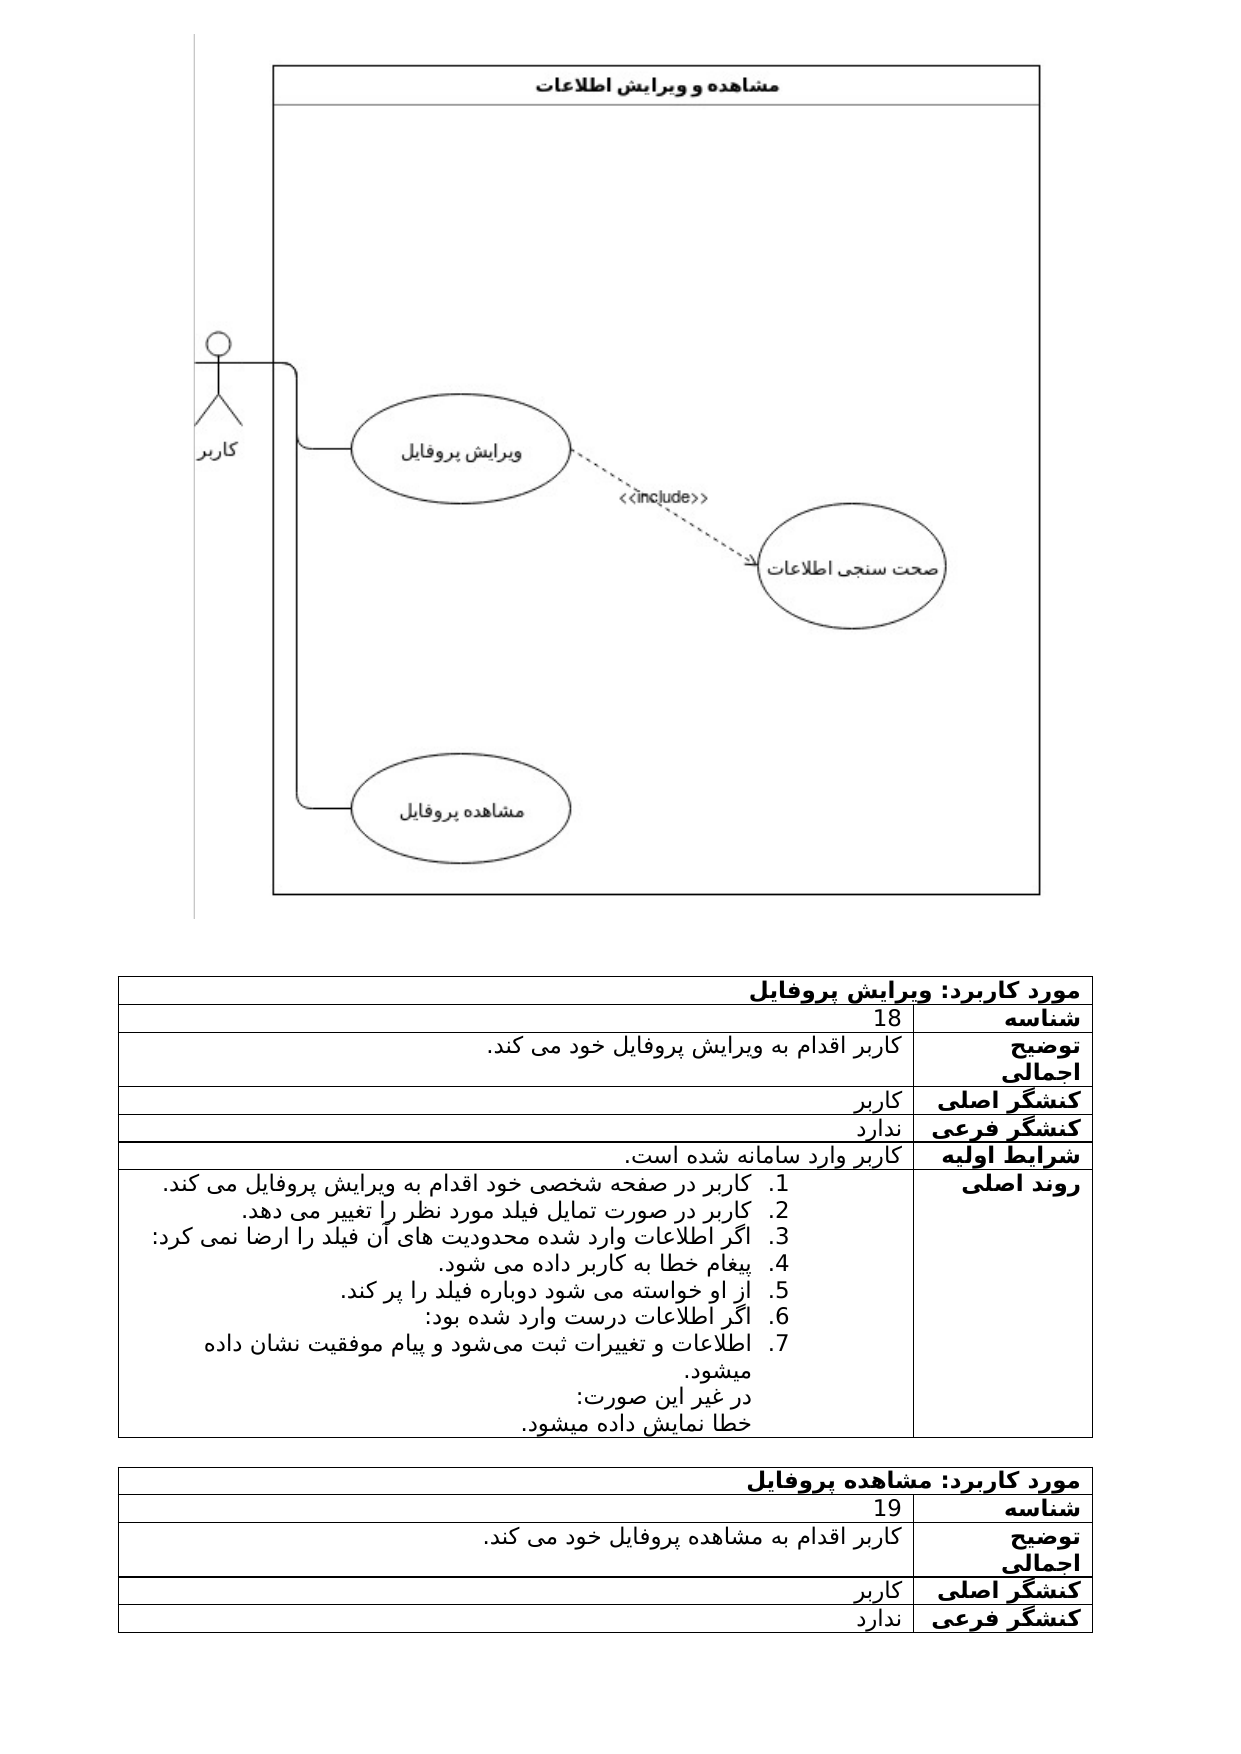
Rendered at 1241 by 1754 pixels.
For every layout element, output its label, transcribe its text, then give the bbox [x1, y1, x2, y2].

picture [193, 34, 1061, 919]
table_header مورد کاربرد: مشاهده پروفایل [119, 1468, 1092, 1494]
table_cell کاربر اقدام به مشاهده پروفایل خود می کند. [119, 1523, 913, 1576]
table_cell کاربر اقدام به ویرایش پروفایل خود می کند. [119, 1033, 913, 1086]
table_cell ندارد [119, 1115, 913, 1141]
table_cell شناسه [914, 1005, 1092, 1032]
table_header مورد کاربرد: ویرایش پروفایل [119, 977, 1092, 1004]
table_cell 19 [119, 1495, 913, 1522]
table_cell کنشگر فرعی [914, 1605, 1092, 1632]
table_cell کنشگر اصلی [914, 1578, 1092, 1604]
table_cell توضیح اجمالی [914, 1523, 1092, 1576]
table_cell ندارد [119, 1605, 913, 1632]
table_cell روند اصلی [914, 1170, 1092, 1437]
table_cell 18 [119, 1005, 913, 1032]
table_cell کاربر در صفحه شخصی خود اقدام به ویرایش پروفایل می کند. کاربر در صورت تمایل فیلد مورد نظر را تغییر می دهد. اگر اطلاعات وارد شده محدودیت های آن فیلد را ارضا نمی کرد: پیغام خطا به کاربر داده می شود. از او خواسته می شود دوباره فیلد را پر کند. اگر اطلاعات درست وارد شده بود: اطلاعات و تغییرات ثبت می‌شود و پیام موفقیت نشان داده میشود. در غیر این صورت: خطا نمایش داده میشود. [119, 1170, 913, 1437]
table_cell توضیح اجمالی [914, 1033, 1092, 1086]
table_cell کاربر [119, 1578, 913, 1604]
table_cell کنشگر فرعی [914, 1115, 1092, 1141]
table_cell کنشگر اصلی [914, 1087, 1092, 1114]
table_cell کاربر وارد سامانه شده است. [119, 1143, 913, 1169]
table_cell شرایط اولیه [914, 1143, 1092, 1169]
table_cell شناسه [914, 1495, 1092, 1522]
table_cell کاربر [119, 1087, 913, 1114]
